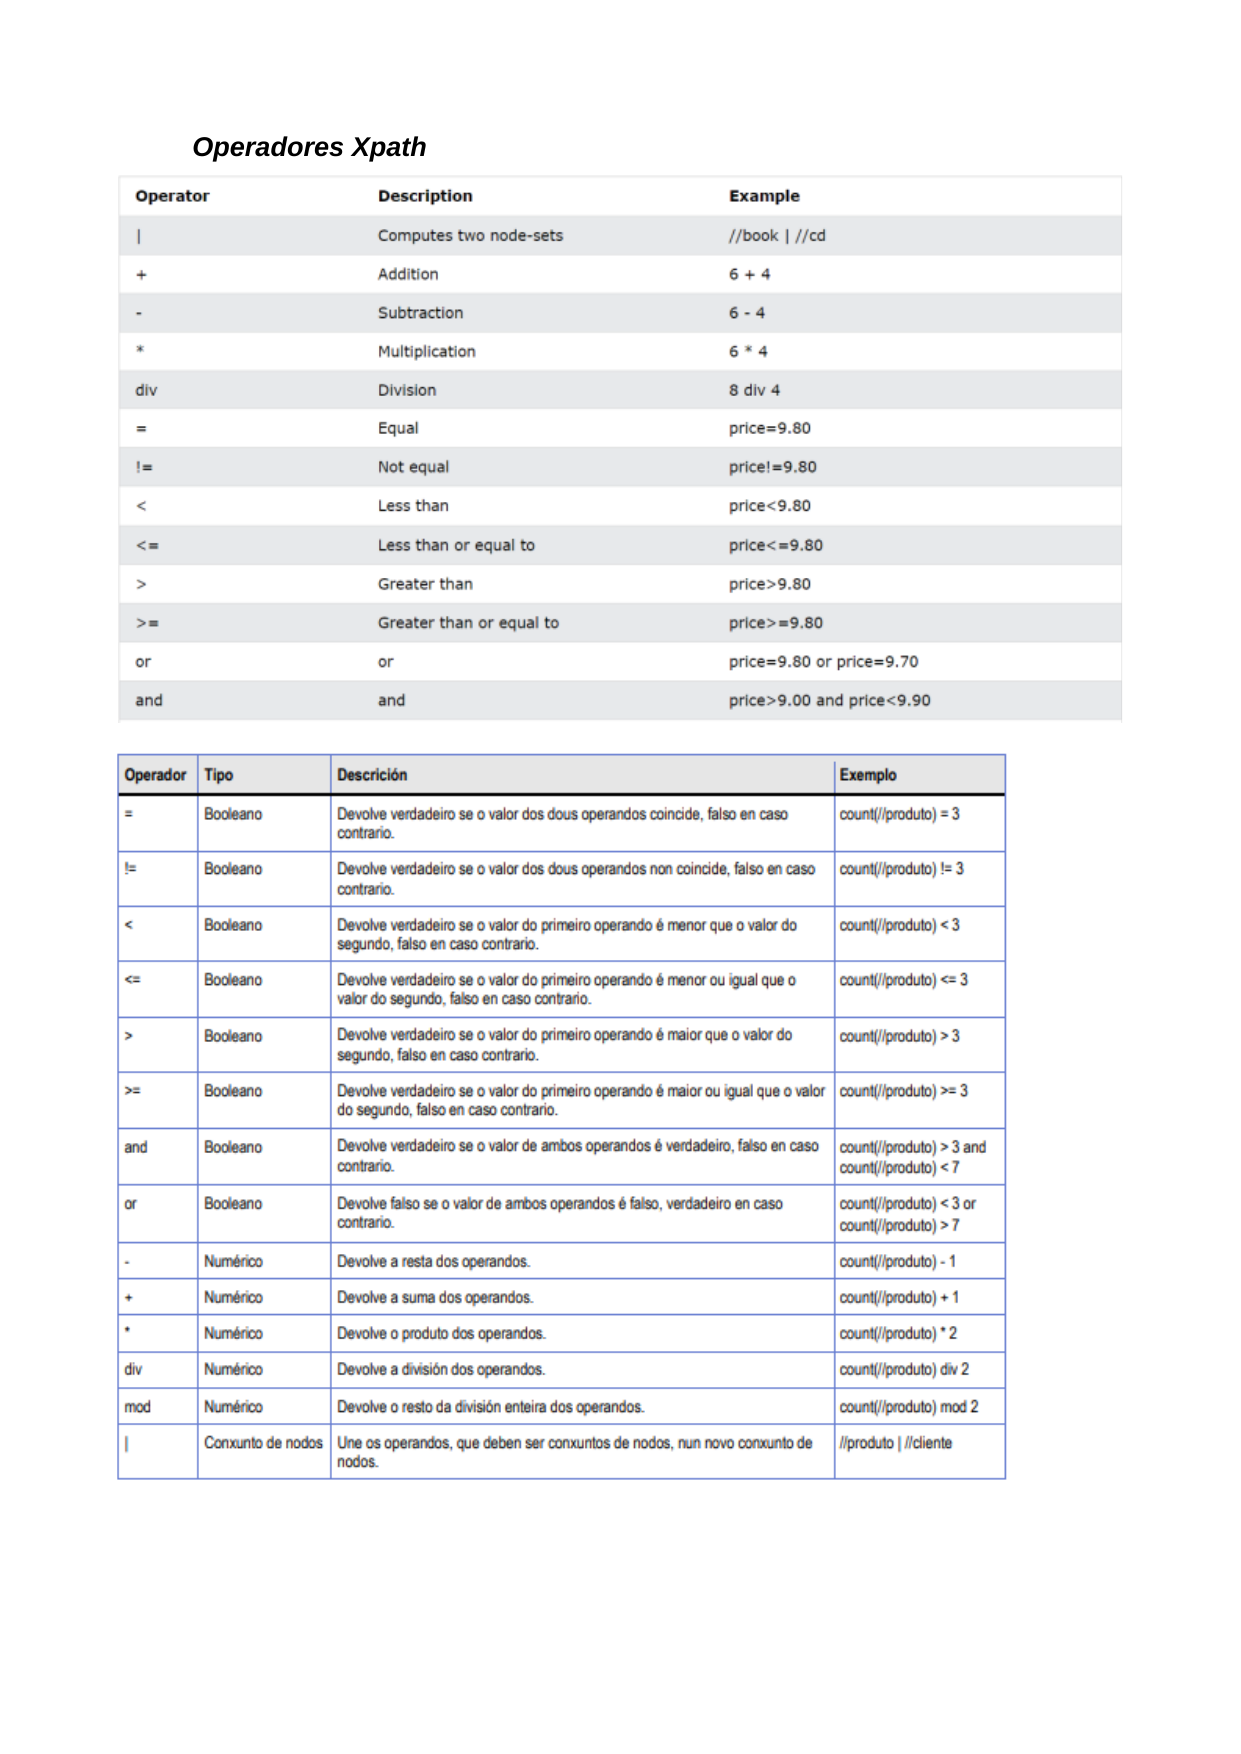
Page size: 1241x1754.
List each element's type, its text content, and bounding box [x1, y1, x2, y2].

subtitle Operadores Xpath [118, 131, 1122, 162]
picture [117, 751, 1008, 1483]
picture [118, 174, 1123, 723]
